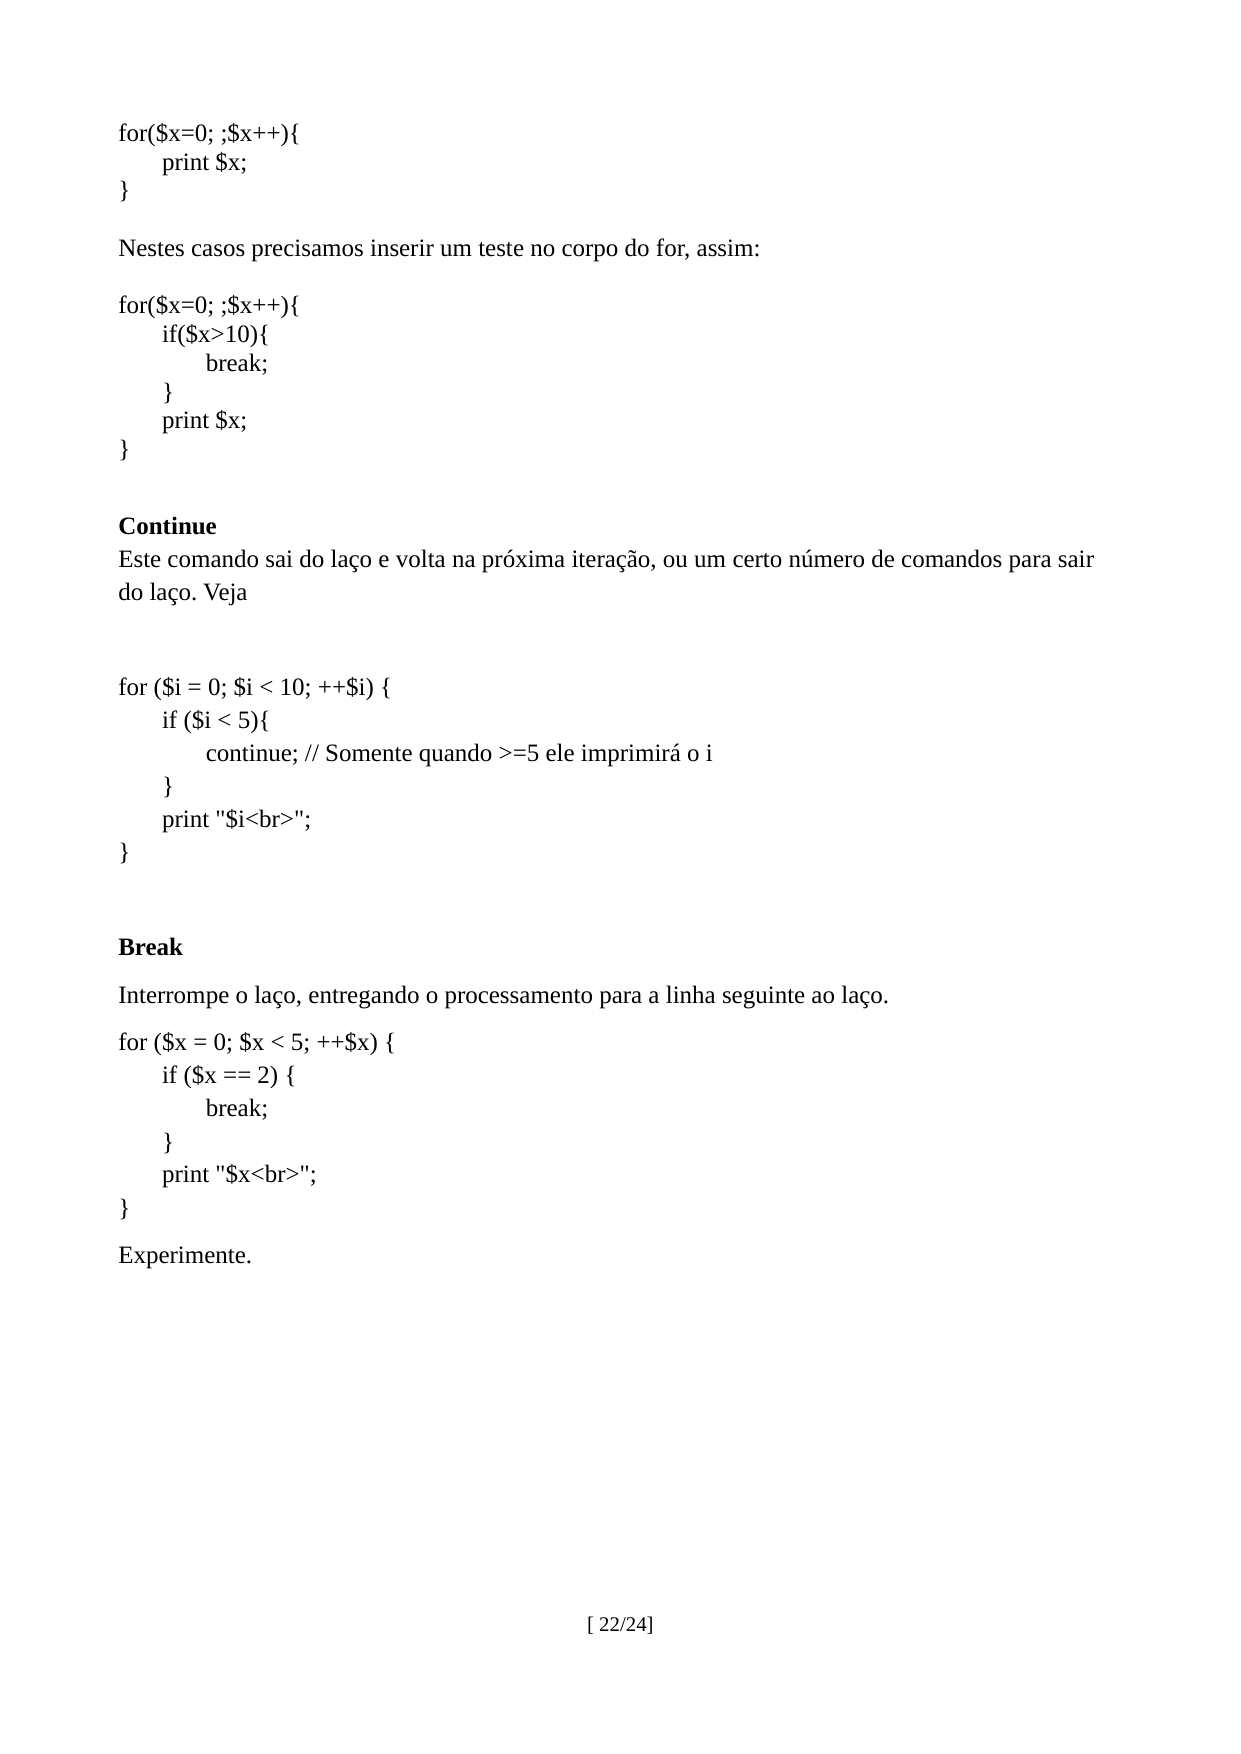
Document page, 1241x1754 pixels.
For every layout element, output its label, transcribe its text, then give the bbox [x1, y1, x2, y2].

text Continue Este comando sai do laço e volta na próxima iteração, ou um certo número de comandos para sair do laço. Veja [118, 511, 1122, 606]
text for($x=0; ;$x++){ [118, 118, 1122, 147]
text Experimente. [118, 1240, 1122, 1269]
text break; } [118, 348, 1122, 406]
text Interrompe o laço, entregando o processamento para a linha seguinte ao laço. [118, 980, 1122, 1009]
text print $x; [118, 147, 1122, 176]
text print $x; [118, 406, 1122, 434]
text Nestes casos precisamos inserir um teste no corpo do for, assim: [118, 233, 1122, 262]
text for ($i = 0; $i < 10; ++$i) { if ($i < 5){ continue; // Somente quando >=5 ele imprimirá o i } print "$i<br>"; } [118, 672, 1122, 866]
text for ($x = 0; $x < 5; ++$x) { if ($x == 2) { break; } print "$x<br>"; } [118, 1027, 1122, 1221]
text Break [118, 932, 1122, 961]
text } [118, 434, 1122, 463]
text if($x>10){ [118, 319, 1122, 348]
text } [118, 176, 1122, 204]
text for($x=0; ;$x++){ [118, 291, 1122, 319]
